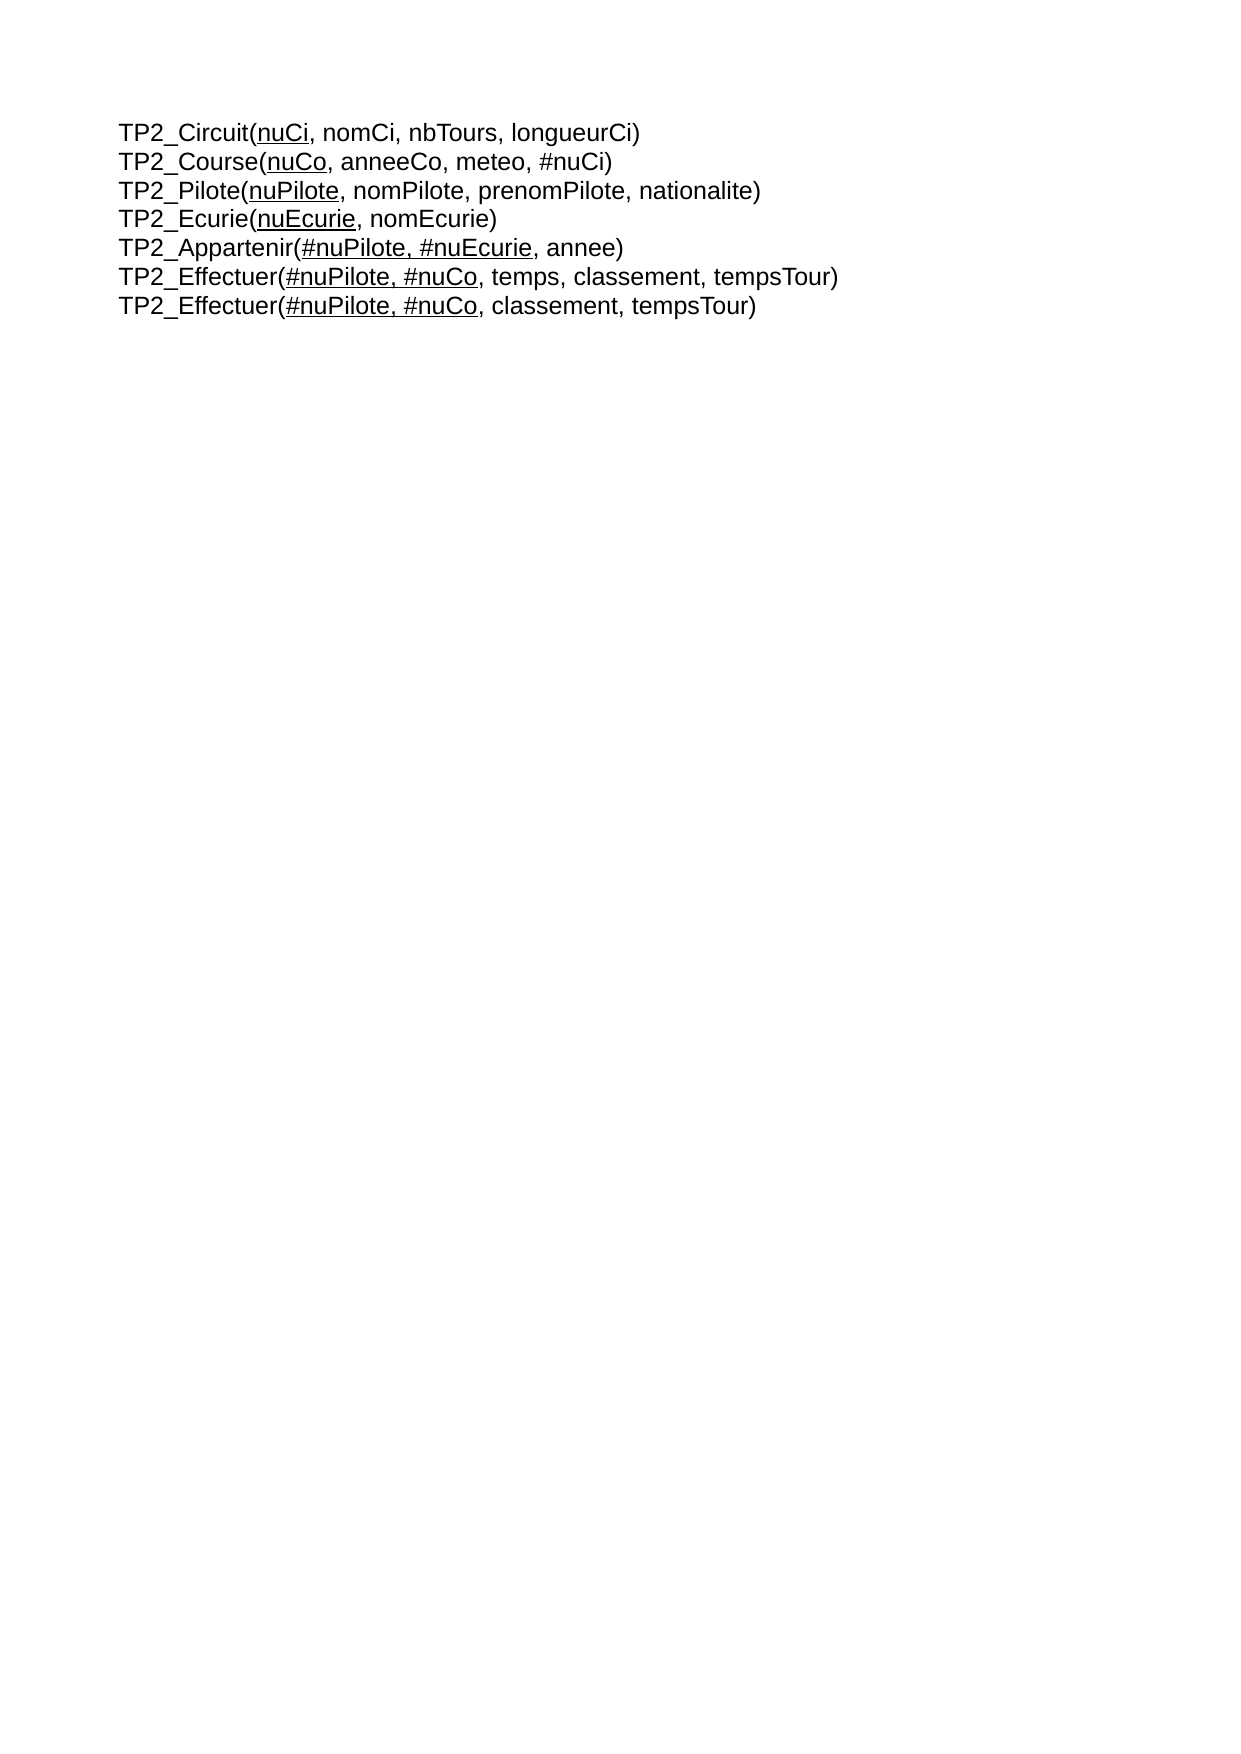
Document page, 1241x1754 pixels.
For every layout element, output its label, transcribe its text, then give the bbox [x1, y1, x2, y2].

text TP2_Effectuer(#nuPilote, #nuCo, temps, classement, tempsTour) [118, 262, 1122, 291]
text TP2_Circuit(nuCi, nomCi, nbTours, longueurCi) [118, 118, 1122, 147]
text TP2_Pilote(nuPilote, nomPilote, prenomPilote, nationalite) [118, 176, 1122, 204]
text TP2_Appartenir(#nuPilote, #nuEcurie, annee) [118, 233, 1122, 262]
text TP2_Effectuer(#nuPilote, #nuCo, classement, tempsTour) [118, 291, 1122, 319]
text TP2_Course(nuCo, anneeCo, meteo, #nuCi) [118, 147, 1122, 176]
text TP2_Ecurie(nuEcurie, nomEcurie) [118, 204, 1122, 233]
